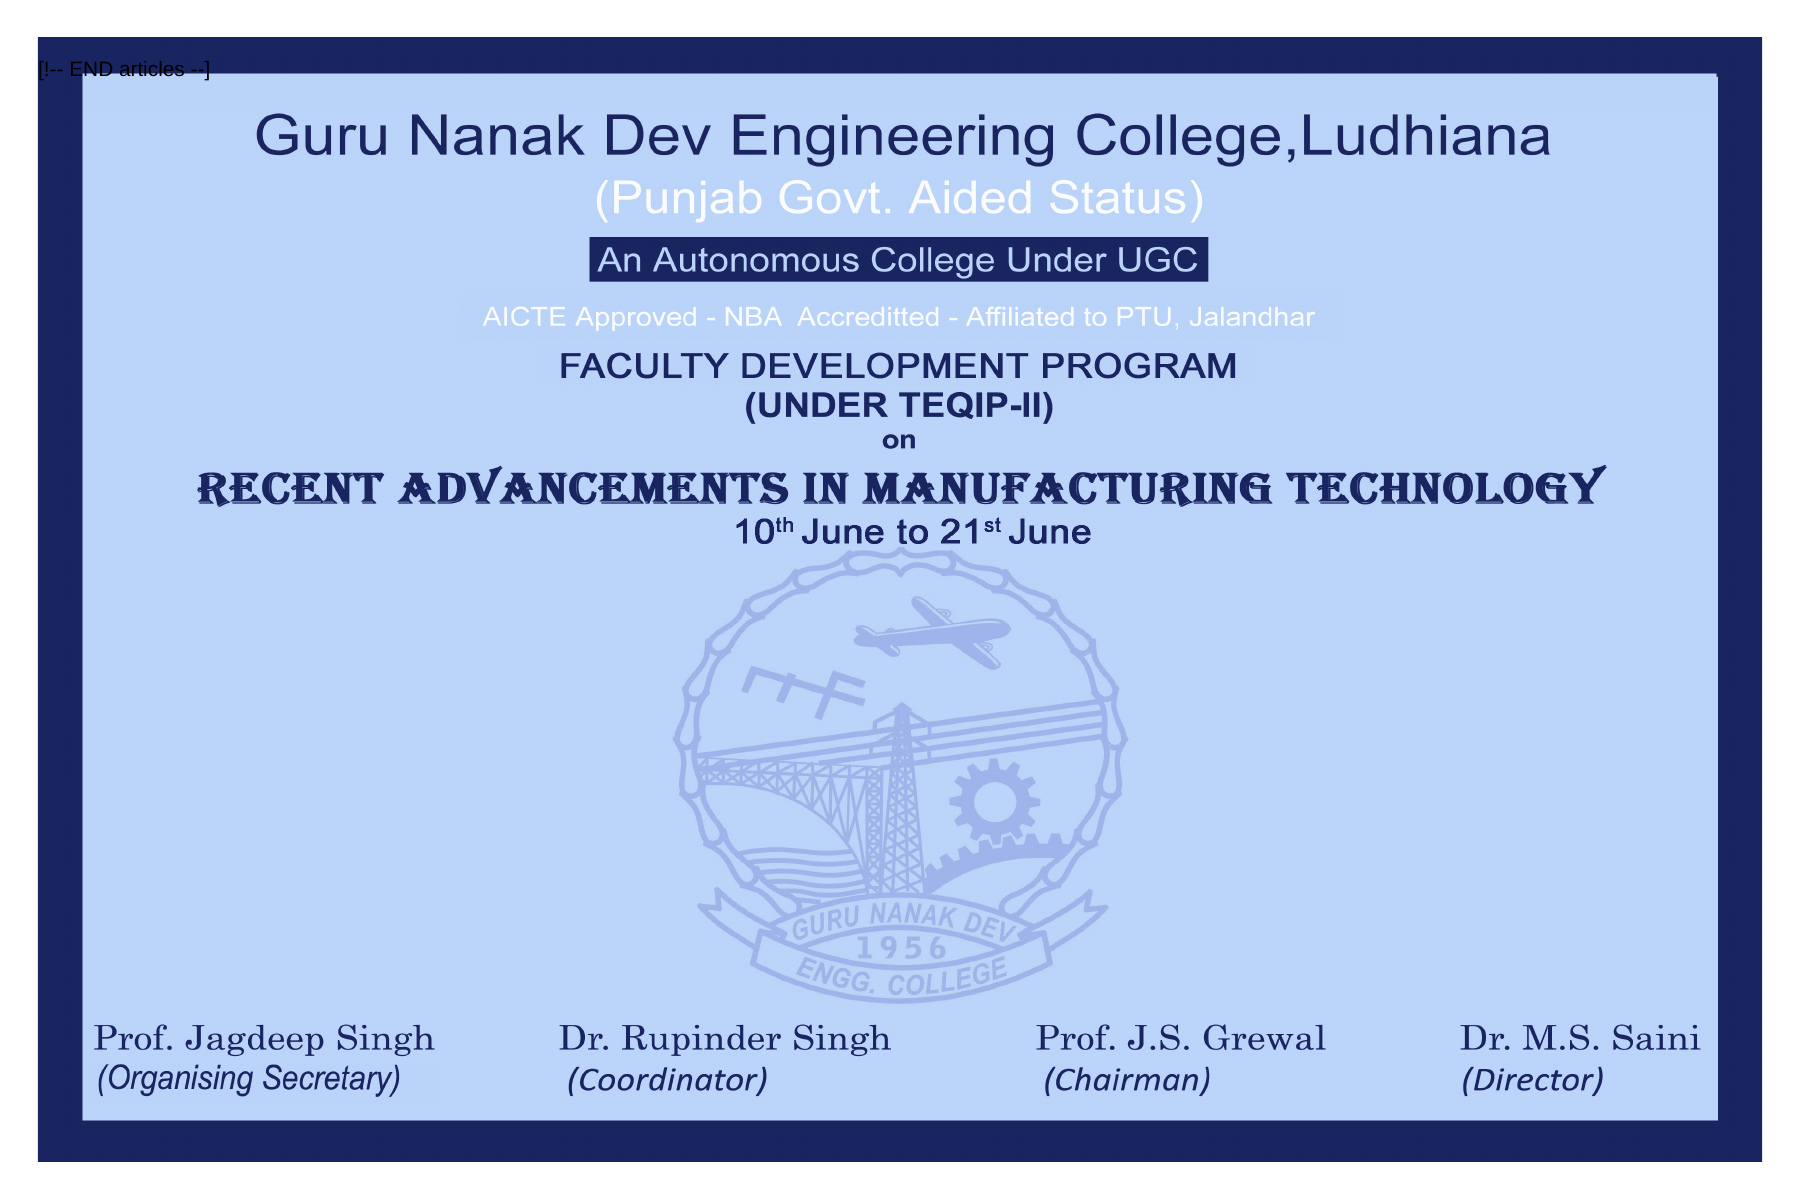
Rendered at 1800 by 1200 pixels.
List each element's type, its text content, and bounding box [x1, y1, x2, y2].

picture [37, 37, 1763, 1162]
text [!-- END articles --] [38, 57, 1762, 81]
